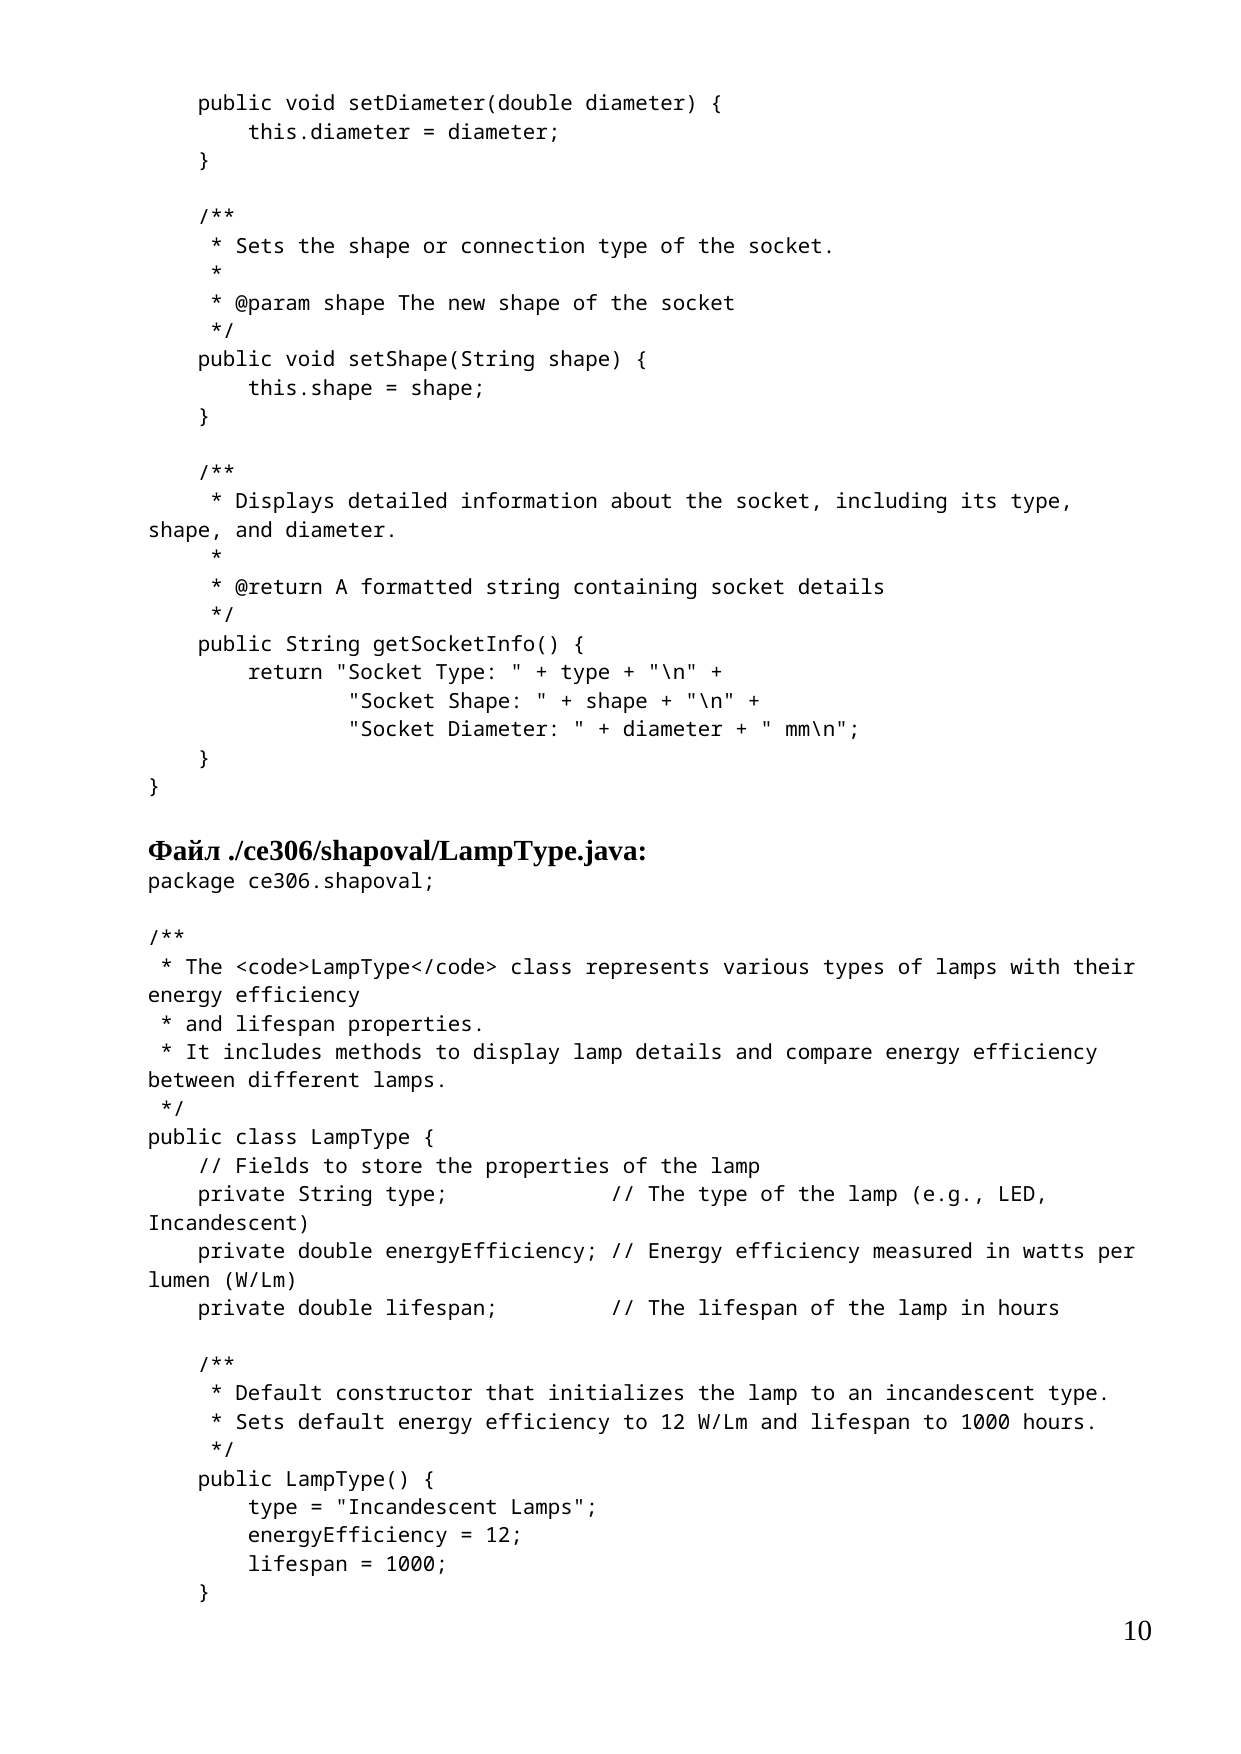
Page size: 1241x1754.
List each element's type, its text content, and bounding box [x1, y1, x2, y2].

text */ [148, 316, 1152, 344]
text } [148, 145, 1152, 174]
text public LampType() { [148, 1464, 1152, 1492]
text private String type; // The type of the lamp (e.g., LED, Incandescent) [148, 1179, 1152, 1236]
text * Displays detailed information about the socket, including its type, shape, and diameter. [148, 487, 1152, 543]
text public void setShape(String shape) { [148, 344, 1152, 373]
text return "Socket Type: " + type + "\n" + [148, 657, 1152, 686]
text * Sets the shape or connection type of the socket. [148, 231, 1152, 259]
text lifespan = 1000; [148, 1549, 1152, 1577]
text } [148, 743, 1152, 771]
text package ce306.shapoval; [148, 867, 1152, 895]
text } [148, 771, 1152, 799]
text public String getSocketInfo() { [148, 629, 1152, 657]
text * @return A formatted string containing socket details [148, 572, 1152, 600]
text this.diameter = diameter; [148, 117, 1152, 145]
text */ [148, 600, 1152, 629]
text * [148, 259, 1152, 288]
text /** [148, 458, 1152, 487]
text energyEfficiency = 12; [148, 1521, 1152, 1549]
text type = "Incandescent Lamps"; [148, 1492, 1152, 1521]
text this.shape = shape; [148, 373, 1152, 401]
text /** [148, 202, 1152, 231]
text // Fields to store the properties of the lamp [148, 1151, 1152, 1179]
text public void setDiameter(double diameter) { [148, 88, 1152, 117]
text } [148, 401, 1152, 430]
text * [148, 543, 1152, 572]
text * The <code>LampType</code> class represents various types of lamps with their energy efficiency [148, 952, 1152, 1009]
text /** [148, 923, 1152, 952]
text * It includes methods to display lamp details and compare energy efficiency between different lamps. [148, 1037, 1152, 1094]
text * Sets default energy efficiency to 12 W/Lm and lifespan to 1000 hours. [148, 1407, 1152, 1435]
text private double lifespan; // The lifespan of the lamp in hours [148, 1293, 1152, 1322]
text "Socket Shape: " + shape + "\n" + [148, 686, 1152, 714]
text */ [148, 1435, 1152, 1464]
text * and lifespan properties. [148, 1009, 1152, 1037]
text * @param shape The new shape of the socket [148, 288, 1152, 316]
text Файл ./ce306/shapoval/LampType.java: [148, 833, 1152, 867]
text "Socket Diameter: " + diameter + " mm\n"; [148, 714, 1152, 743]
text * Default constructor that initializes the lamp to an incandescent type. [148, 1378, 1152, 1407]
text /** [148, 1350, 1152, 1378]
text public class LampType { [148, 1122, 1152, 1151]
text */ [148, 1094, 1152, 1122]
text } [148, 1577, 1152, 1606]
text private double energyEfficiency; // Energy efficiency measured in watts per lumen (W/Lm) [148, 1236, 1152, 1293]
